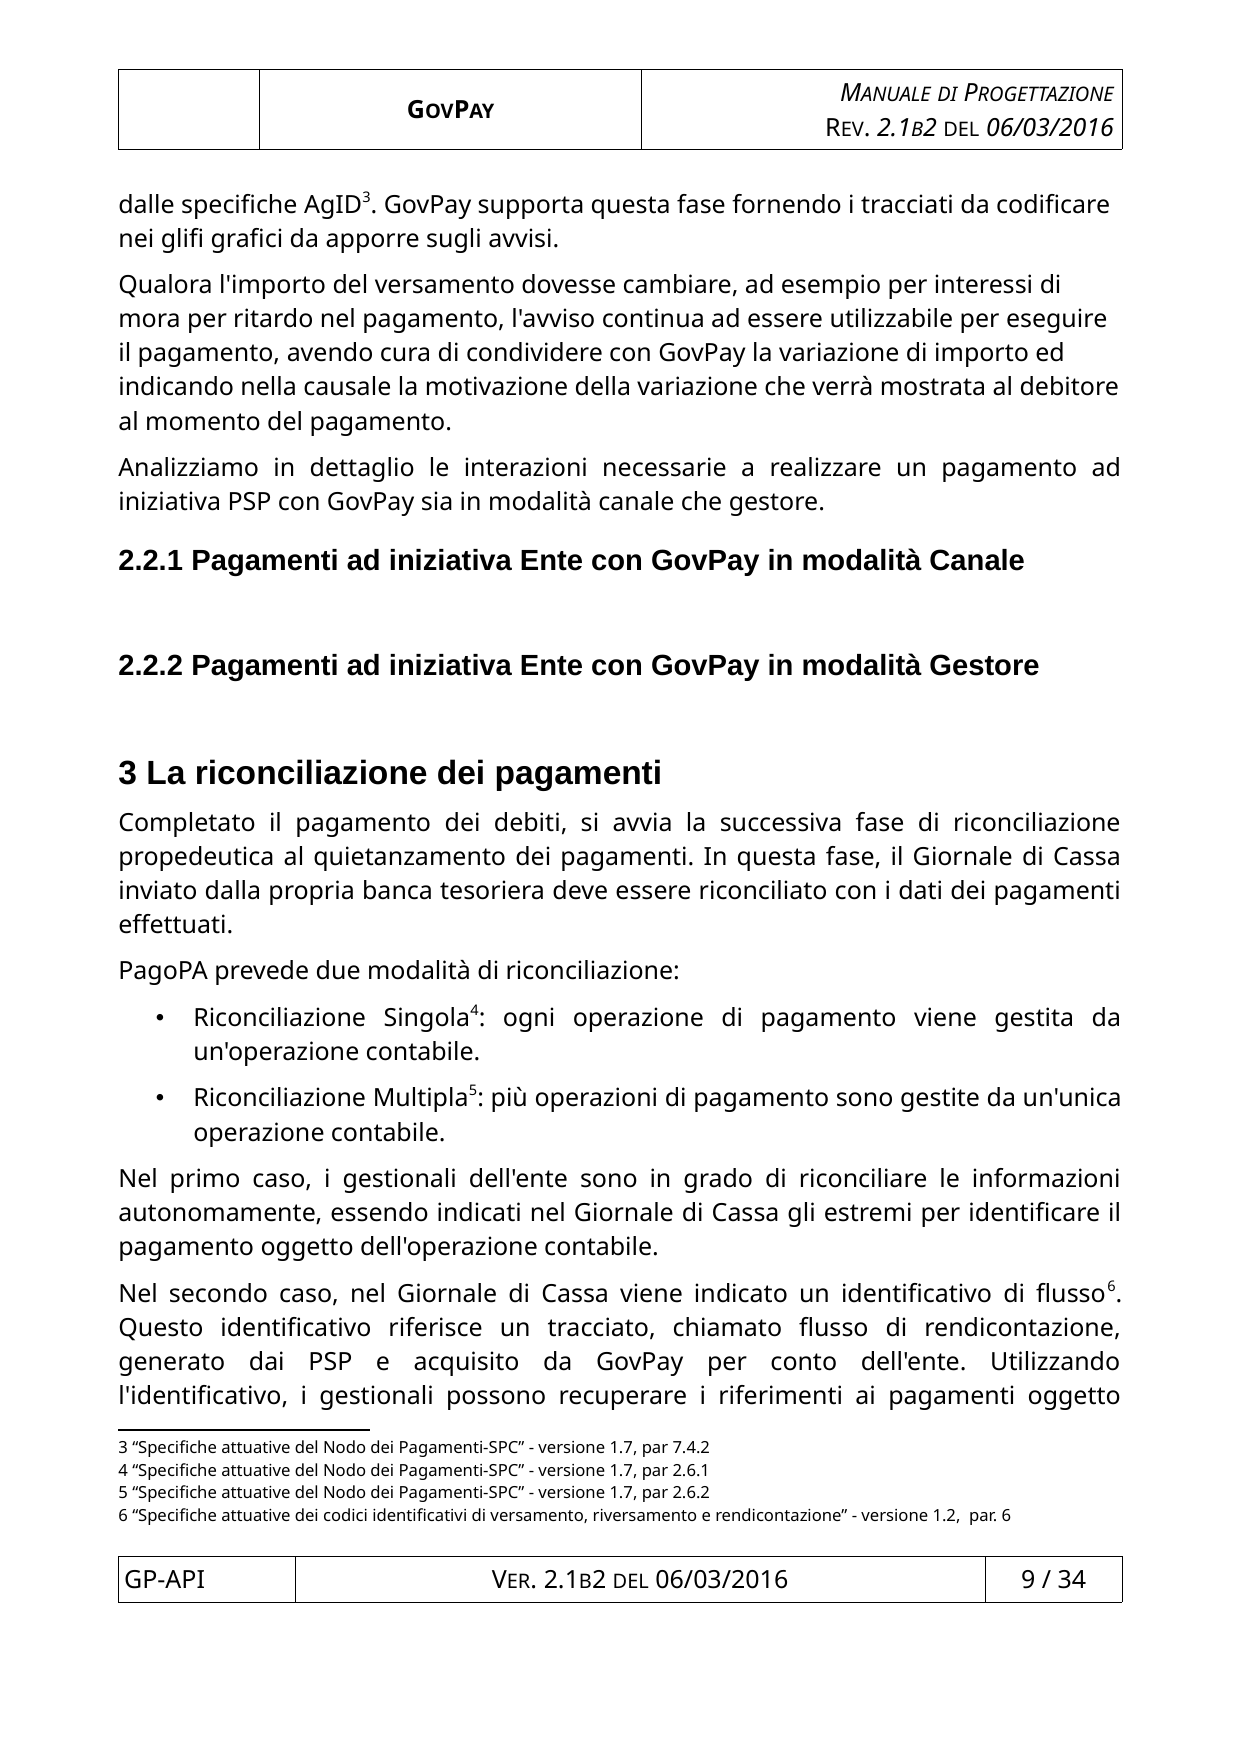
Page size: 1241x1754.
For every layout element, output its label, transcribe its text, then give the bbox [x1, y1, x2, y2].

list “Specifiche attuative del Nodo dei Pagamenti-SPC” - versione 1.7, par 2.6.1 [118, 1458, 1122, 1481]
text Analizziamo in dettaglio le interazioni necessarie a realizzare un pagamento ad iniziativa PSP con GovPay sia in modalità canale che gestore. [118, 450, 1122, 518]
text “Specifiche attuative dei codici identificativi di versamento, riversamento e rendicontazione” - versione 1.2, par. 6 [118, 1504, 1122, 1527]
subtitle Pagamenti ad iniziativa Ente con GovPay in modalità Gestore [118, 648, 1122, 681]
text dalle specifiche AgID. GovPay supporta questa fase fornendo i tracciati da codificare nei glifi grafici da apporre sugli avvisi. [118, 186, 1122, 254]
text Nel primo caso, i gestionali dell'ente sono in grado di riconciliare le informazioni autonomamente, essendo indicati nel Giornale di Cassa gli estremi per identificare il pagamento oggetto dell'operazione contabile. [118, 1161, 1122, 1263]
text Qualora l'importo del versamento dovesse cambiare, ad esempio per interessi di mora per ritardo nel pagamento, l'avviso continua ad essere utilizzabile per eseguire il pagamento, avendo cura di condividere con GovPay la variazione di importo ed indicando nella causale la motivazione della variazione che verrà mostrata al debitore al momento del pagamento. [118, 267, 1122, 437]
text Completato il pagamento dei debiti, si avvia la successiva fase di riconciliazione propedeutica al quietanzamento dei pagamenti. In questa fase, il Giornale di Cassa inviato dalla propria banca tesoriera deve essere riconciliato con i dati dei pagamenti effettuati. [118, 804, 1122, 940]
text “Specifiche attuative del Nodo dei Pagamenti-SPC” - versione 1.7, par 7.4.2 [118, 1436, 1122, 1458]
text Nel secondo caso, nel Giornale di Cassa viene indicato un identificativo di flusso. Questo identificativo riferisce un tracciato, chiamato flusso di rendicontazione, generato dai PSP e acquisito da GovPay per conto dell'ente. Utilizzando l'identificativo, i gestionali possono recuperare i riferimenti ai pagamenti oggetto [118, 1275, 1122, 1412]
list Riconciliazione Multipla: più operazioni di pagamento sono gestite da un'unica operazione contabile. [156, 1080, 1122, 1148]
list Riconciliazione Singola: ogni operazione di pagamento viene gestita da un'operazione contabile. [156, 999, 1122, 1068]
text PagoPA prevede due modalità di riconciliazione: [118, 953, 1122, 987]
list “Specifiche attuative del Nodo dei Pagamenti-SPC” - versione 1.7, par 2.6.2 [118, 1481, 1122, 1504]
subtitle La riconciliazione dei pagamenti [118, 753, 1122, 792]
subtitle Pagamenti ad iniziativa Ente con GovPay in modalità Canale [118, 543, 1122, 576]
